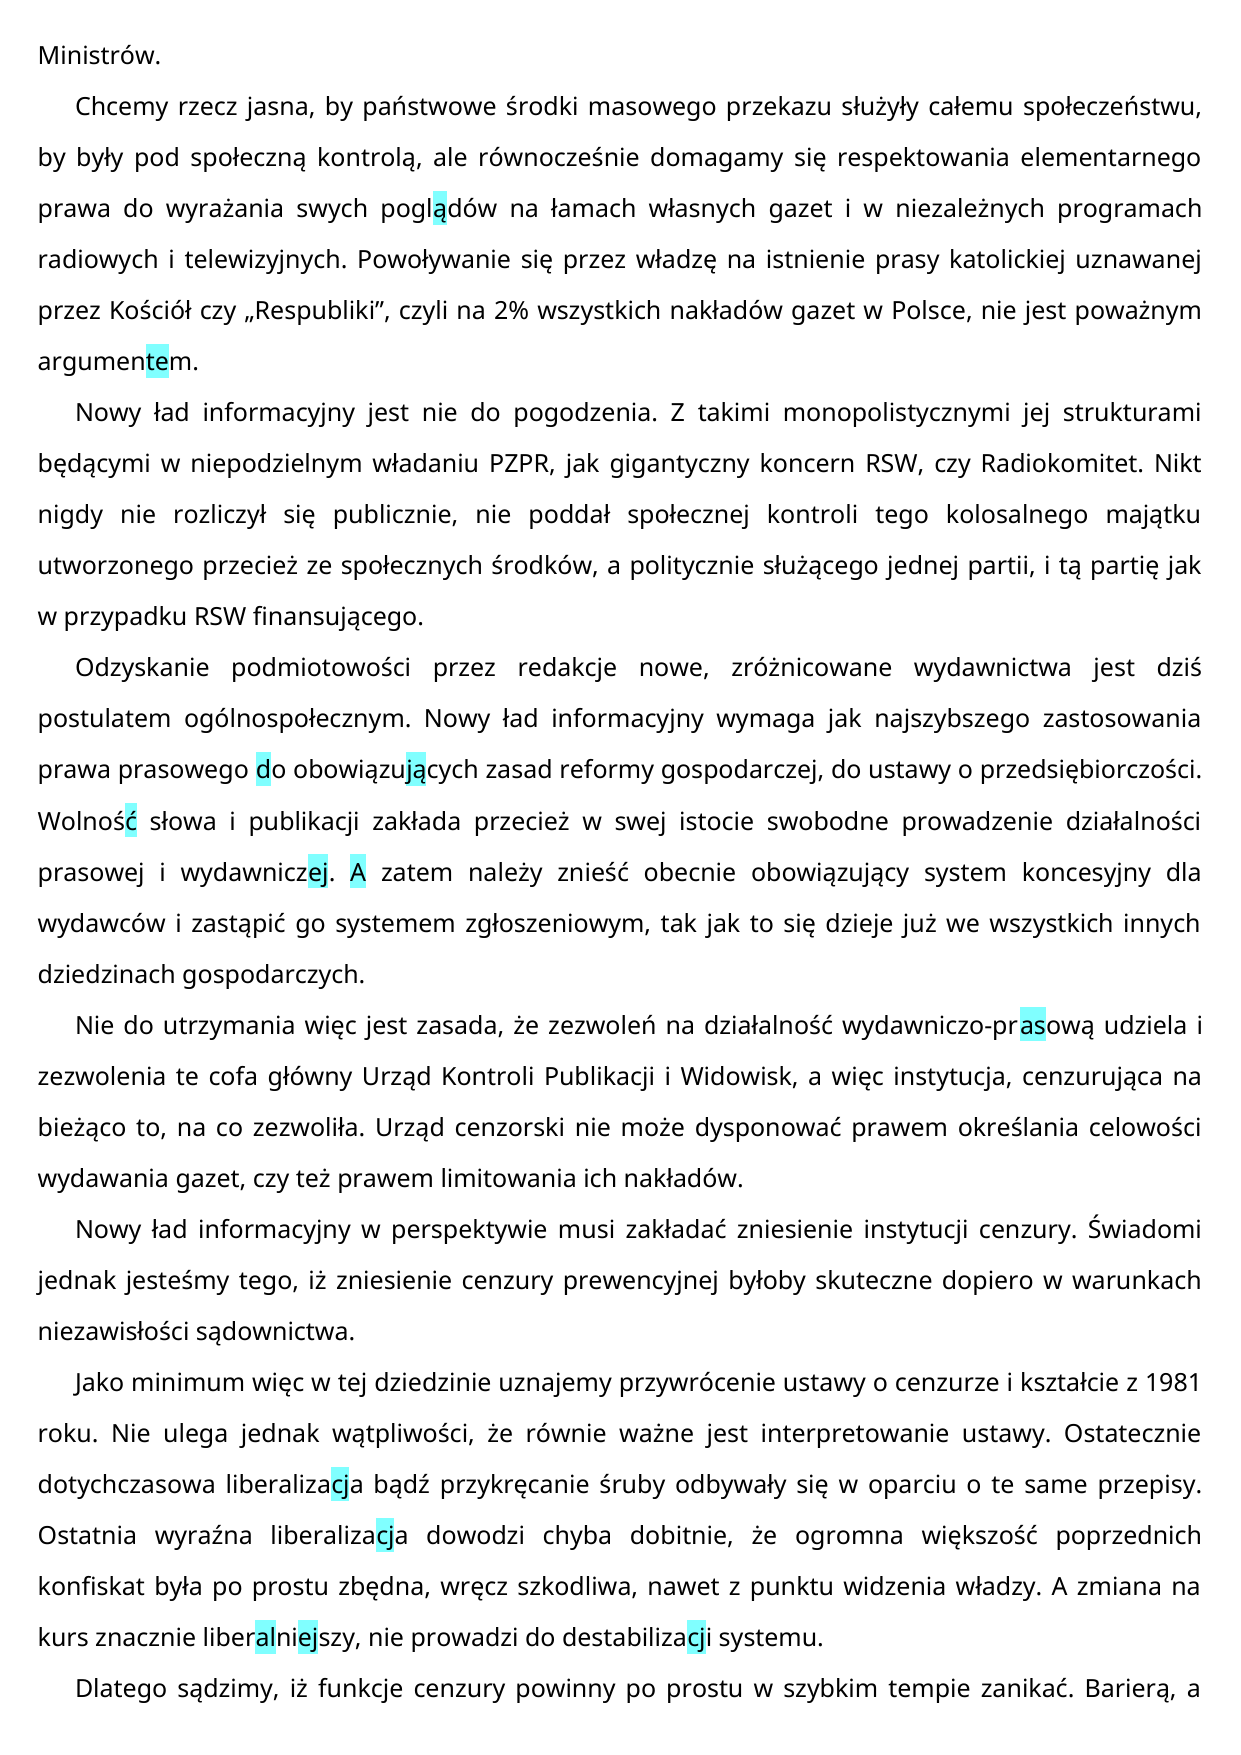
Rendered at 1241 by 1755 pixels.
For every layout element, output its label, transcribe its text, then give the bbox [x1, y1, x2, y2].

text Jako minimum więc w tej dziedzinie uznajemy przywrócenie ustawy o cenzurze i kształcie z 1981 roku. Nie ulega jednak wątpliwości, że równie ważne jest interpretowanie ustawy. Ostatecznie dotychczasowa liberalizacja bądź przykręcanie śruby odbywały się w oparciu o te same przepisy. Ostatnia wyraźna liberalizacja dowodzi chyba dobitnie, że ogromna większość poprzednich konfiskat była po prostu zbędna, wręcz szkodliwa, nawet z punktu widzenia władzy. A zmiana na kurs znacznie liberalniejszy, nie prowadzi do destabilizacji systemu. [37, 1364, 1203, 1654]
text Chcemy rzecz jasna, by państwowe środki masowego przekazu służyły całemu społeczeństwu, by były pod społeczną kontrolą, ale równocześnie domagamy się respektowania elementarnego prawa do wyrażania swych poglądów na łamach własnych gazet i w niezależnych programach radiowych i telewizyjnych. Powoływanie się przez władzę na istnienie prasy katolickiej uznawanej przez Kościół czy „Respubliki”, czyli na 2% wszystkich nakładów gazet w Polsce, nie jest poważnym argumentem. [37, 88, 1203, 378]
text Ministrów. [37, 37, 1203, 72]
text Nowy ład informacyjny w perspektywie musi zakładać zniesienie instytucji cenzury. Świadomi jednak jesteśmy tego, iż zniesienie cenzury prewencyjnej byłoby skuteczne dopiero w warunkach niezawisłości sądownictwa. [37, 1211, 1203, 1348]
text Odzyskanie podmiotowości przez redakcje nowe, zróżnicowane wydawnictwa jest dziś postulatem ogólnospołecznym. Nowy ład informacyjny wymaga jak najszybszego zastosowania prawa prasowego do obowiązujących zasad reformy gospodarczej, do ustawy o przedsiębiorczości. Wolność słowa i publikacji zakłada przecież w swej istocie swobodne prowadzenie działalności prasowej i wydawniczej. A zatem należy znieść obecnie obowiązujący system koncesyjny dla wydawców i zastąpić go systemem zgłoszeniowym, tak jak to się dzieje już we wszystkich innych dziedzinach gospodarczych. [37, 650, 1203, 990]
text Nie do utrzymania więc jest zasada, że zezwoleń na działalność wydawniczo-prasową udziela i zezwolenia te cofa główny Urząd Kontroli Publikacji i Widowisk, a więc instytucja, cenzurująca na bieżąco to, na co zezwoliła. Urząd cenzorski nie może dysponować prawem określania celowości wydawania gazet, czy też prawem limitowania ich nakładów. [37, 1007, 1203, 1194]
text Dlatego sądzimy, iż funkcje cenzury powinny po prostu w szybkim tempie zanikać. Barierą, a [37, 1671, 1203, 1705]
text Nowy ład informacyjny jest nie do pogodzenia. Z takimi monopolistycznymi jej strukturami będącymi w niepodzielnym władaniu PZPR, jak gigantyczny koncern RSW, czy Radiokomitet. Nikt nigdy nie rozliczył się publicznie, nie poddał społecznej kontroli tego kolosalnego majątku utworzonego przecież ze społecznych środków, a politycznie służącego jednej partii, i tą partię jak w przypadku RSW finansującego. [37, 395, 1203, 633]
